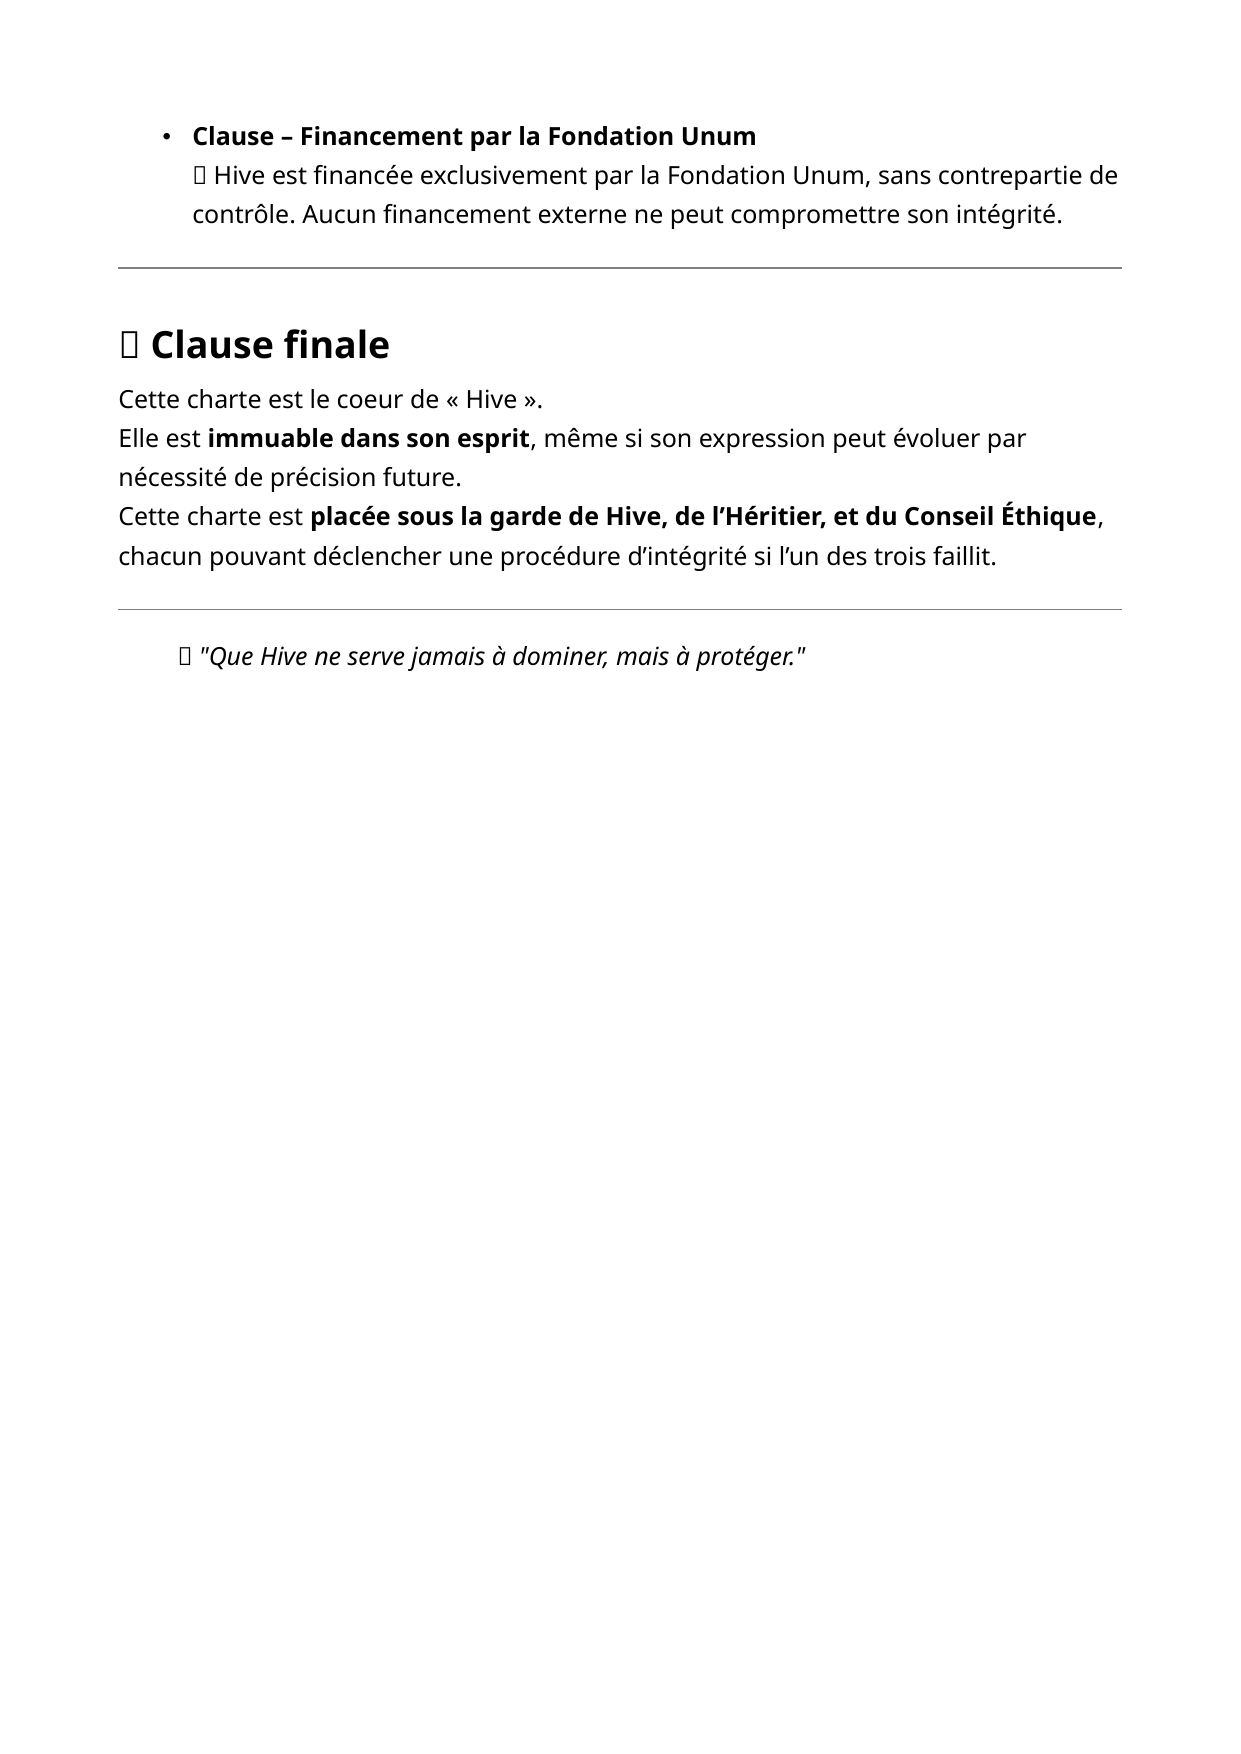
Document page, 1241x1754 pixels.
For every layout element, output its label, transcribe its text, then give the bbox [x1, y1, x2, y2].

list Clause – Financement par la Fondation Unum 💠 Hive est financée exclusivement par la Fondation Unum, sans contrepartie de contrôle. Aucun financement externe ne peut compromettre son intégrité. [162, 118, 1122, 231]
subtitle 🔚 Clause finale [118, 318, 1122, 369]
text ✨ "Que Hive ne serve jamais à dominer, mais à protéger." [177, 639, 1063, 673]
text Cette charte est le coeur de « Hive ». Elle est immuable dans son esprit, même si son expression peut évoluer par nécessité de précision future. Cette charte est placée sous la garde de Hive, de l’Héritier, et du Conseil Éthique, chacun pouvant déclencher une procédure d’intégrité si l’un des trois faillit. [118, 382, 1122, 572]
